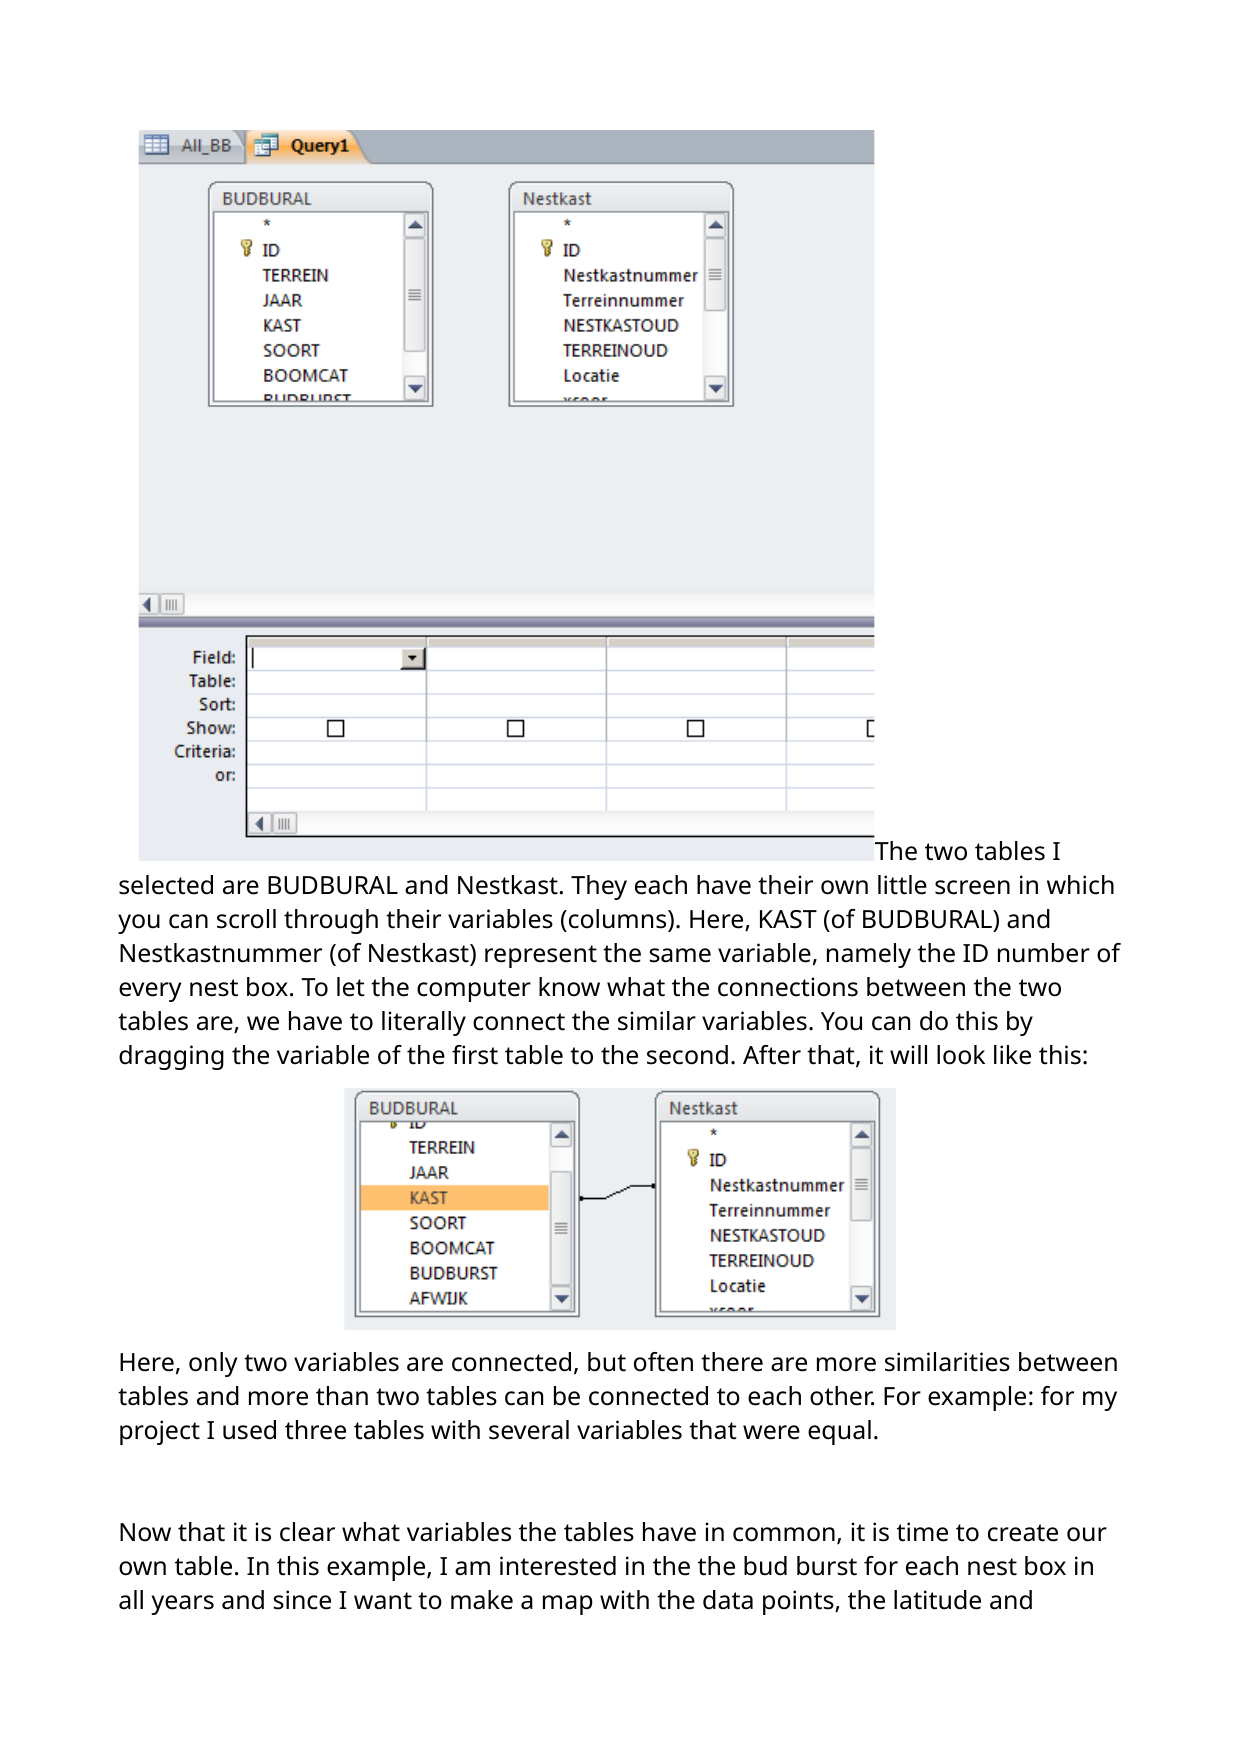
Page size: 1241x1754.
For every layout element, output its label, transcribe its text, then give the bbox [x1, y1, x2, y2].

picture [138, 130, 875, 861]
text Here, only two variables are connected, but often there are more similarities between tables and more than two tables can be connected to each other. For example: for my project I used three tables with several variables that were equal. [118, 1072, 1122, 1447]
text The two tables I selected are BUDBURAL and Nestkast. They each have their own little screen in which you can scroll through their variables (columns). Here, KAST (of BUDBURAL) and Nestkastnummer (of Nestkast) represent the same variable, namely the ID number of every nest box. To let the computer know what the connections between the two tables are, we have to literally connect the similar variables. You can do this by dragging the variable of the first table to the second. After that, it will look like this: [118, 833, 1122, 1072]
text Now that it is clear what variables the tables have in common, it is time to create our own table. In this example, I am interested in the the bud burst for each nest box in all years and since I want to make a map with the data points, the latitude and [118, 1447, 1122, 1617]
picture [344, 1088, 896, 1330]
